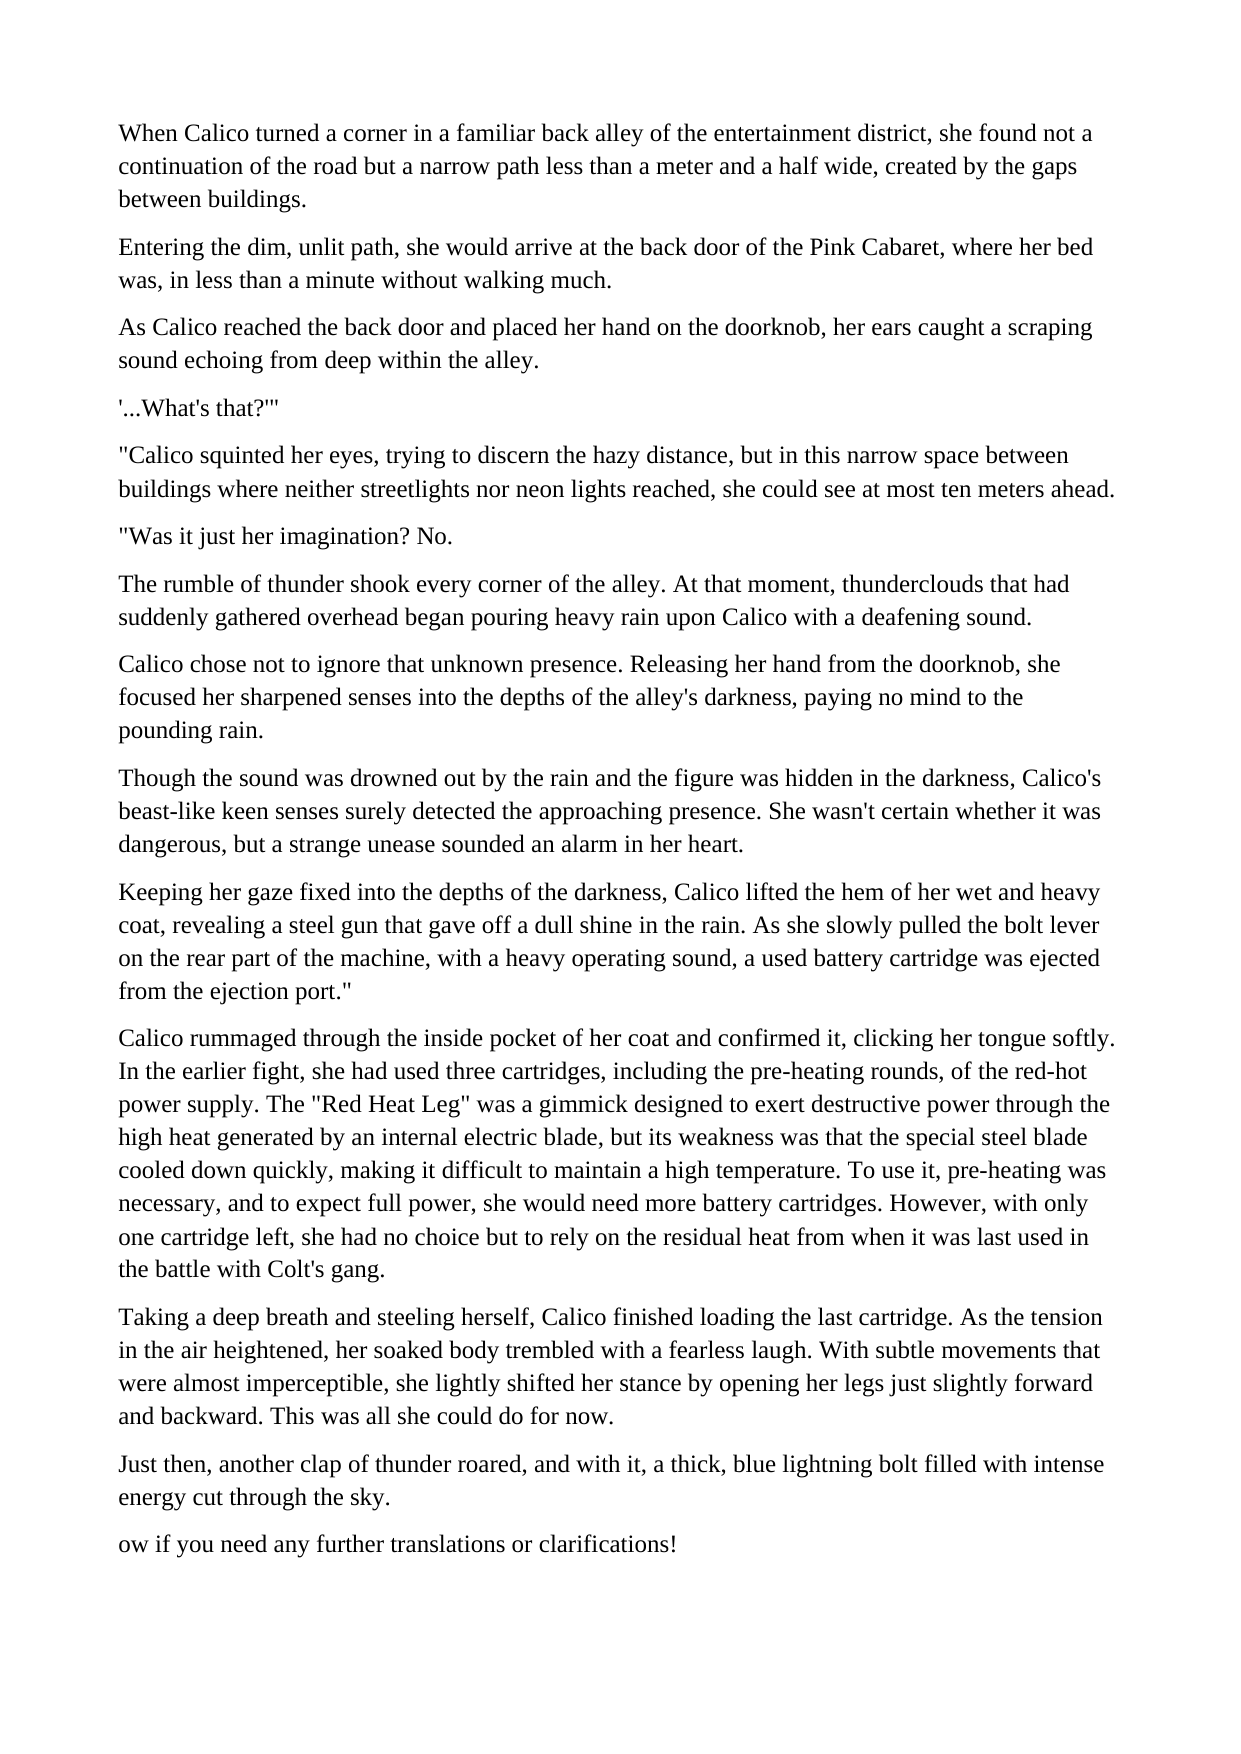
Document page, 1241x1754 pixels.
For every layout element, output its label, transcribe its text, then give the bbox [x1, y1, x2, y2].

text ow if you need any further translations or clarifications! [118, 1529, 1122, 1558]
text '...What's that?'" [118, 393, 1122, 422]
text "Was it just her imagination? No. [118, 521, 1122, 550]
text Though the sound was drowned out by the rain and the figure was hidden in the darkness, Calico's beast-like keen senses surely detected the approaching presence. She wasn't certain whether it was dangerous, but a strange unease sounded an alarm in her heart. [118, 763, 1122, 858]
text As Calico reached the back door and placed her hand on the doorknob, her ears caught a scraping sound echoing from deep within the alley. [118, 312, 1122, 374]
text Calico rummaged through the inside pocket of her coat and confirmed it, clicking her tongue softly. In the earlier fight, she had used three cartridges, including the pre-heating rounds, of the red-hot power supply. The "Red Heat Leg" was a gimmick designed to exert destructive power through the high heat generated by an internal electric blade, but its weakness was that the special steel blade cooled down quickly, making it difficult to maintain a high temperature. To use it, pre-heating was necessary, and to expect full power, she would need more battery cartridges. However, with only one cartridge left, she had no choice but to rely on the residual heat from when it was last used in the battle with Colt's gang. [118, 1023, 1122, 1283]
text Keeping her gaze fixed into the depths of the darkness, Calico lifted the hem of her wet and heavy coat, revealing a steel gun that gave off a dull shine in the rain. As she slowly pulled the bolt lever on the rear part of the machine, with a heavy operating sound, a used battery cartridge was ejected from the ejection port." [118, 877, 1122, 1004]
text "Calico squinted her eyes, trying to discern the hazy distance, but in this narrow space between buildings where neither streetlights nor neon lights reached, she could see at most ten meters ahead. [118, 441, 1122, 502]
text Taking a deep breath and steeling herself, Calico finished loading the last cartridge. As the tension in the air heightened, her soaked body trembled with a fearless laugh. With subtle movements that were almost imperceptible, she lightly shifted her stance by opening her legs just slightly forward and backward. This was all she could do for now. [118, 1302, 1122, 1430]
text When Calico turned a corner in a familiar back alley of the entertainment district, she found not a continuation of the road but a narrow path less than a meter and a half wide, created by the gaps between buildings. [118, 118, 1122, 213]
text The rumble of thunder shook every corner of the alley. At that moment, thunderclouds that had suddenly gathered overhead began pouring heavy rain upon Calico with a deafening sound. [118, 569, 1122, 631]
text Entering the dim, unlit path, she would arrive at the back door of the Pink Cabaret, where her bed was, in less than a minute without walking much. [118, 232, 1122, 293]
text Calico chose not to ignore that unknown presence. Releasing her hand from the doorknob, she focused her sharpened senses into the depths of the alley's darkness, paying no mind to the pounding rain. [118, 649, 1122, 744]
text Just then, another clap of thunder roared, and with it, a thick, blue lightning bolt filled with intense energy cut through the sky. [118, 1449, 1122, 1511]
